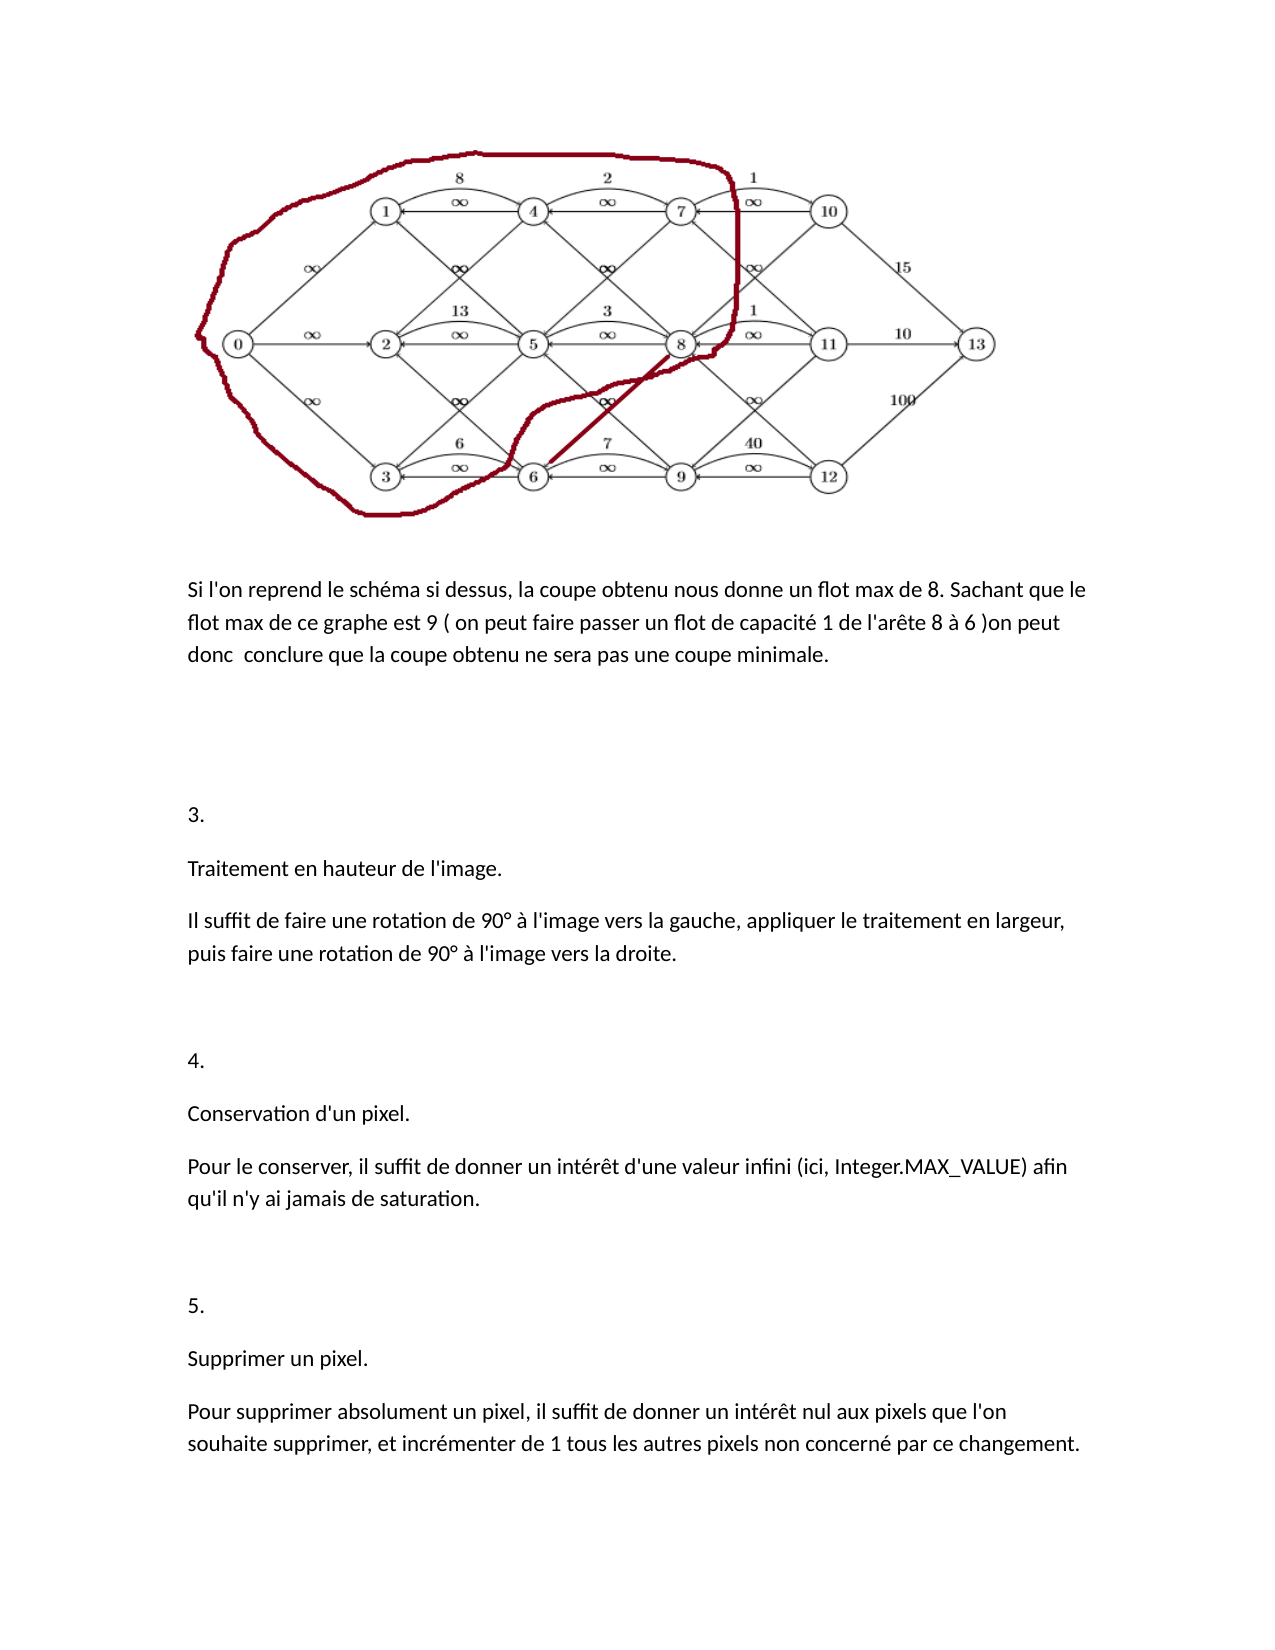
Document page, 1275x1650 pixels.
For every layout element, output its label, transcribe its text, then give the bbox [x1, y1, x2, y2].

text 5. [187, 1291, 1087, 1319]
text Il suffit de faire une rotation de 90° à l'image vers la gauche, appliquer le traitement en largeur, puis faire une rotation de 90° à l'image vers la droite. [187, 907, 1087, 967]
text Pour supprimer absolument un pixel, il suffit de donner un intérêt nul aux pixels que l'on souhaite supprimer, et incrémenter de 1 tous les autres pixels non concerné par ce changement. [187, 1397, 1087, 1457]
text Conservation d'un pixel. [187, 1099, 1087, 1127]
text Si l'on reprend le schéma si dessus, la coupe obtenu nous donne un flot max de 8. Sachant que le flot max de ce graphe est 9 ( on peut faire passer un flot de capacité 1 de l'arête 8 à 6 )on peut donc conclure que la coupe obtenu ne sera pas une coupe minimale. [187, 576, 1087, 668]
text 3. [187, 801, 1087, 829]
text 4. [187, 1046, 1087, 1074]
text Pour le conserver, il suffit de donner un intérêt d'une valeur infini (ici, Integer.MAX_VALUE) afin qu'il n'y ai jamais de saturation. [187, 1152, 1087, 1212]
text Traitement en hauteur de l'image. [187, 854, 1087, 882]
text Supprimer un pixel. [187, 1344, 1087, 1372]
